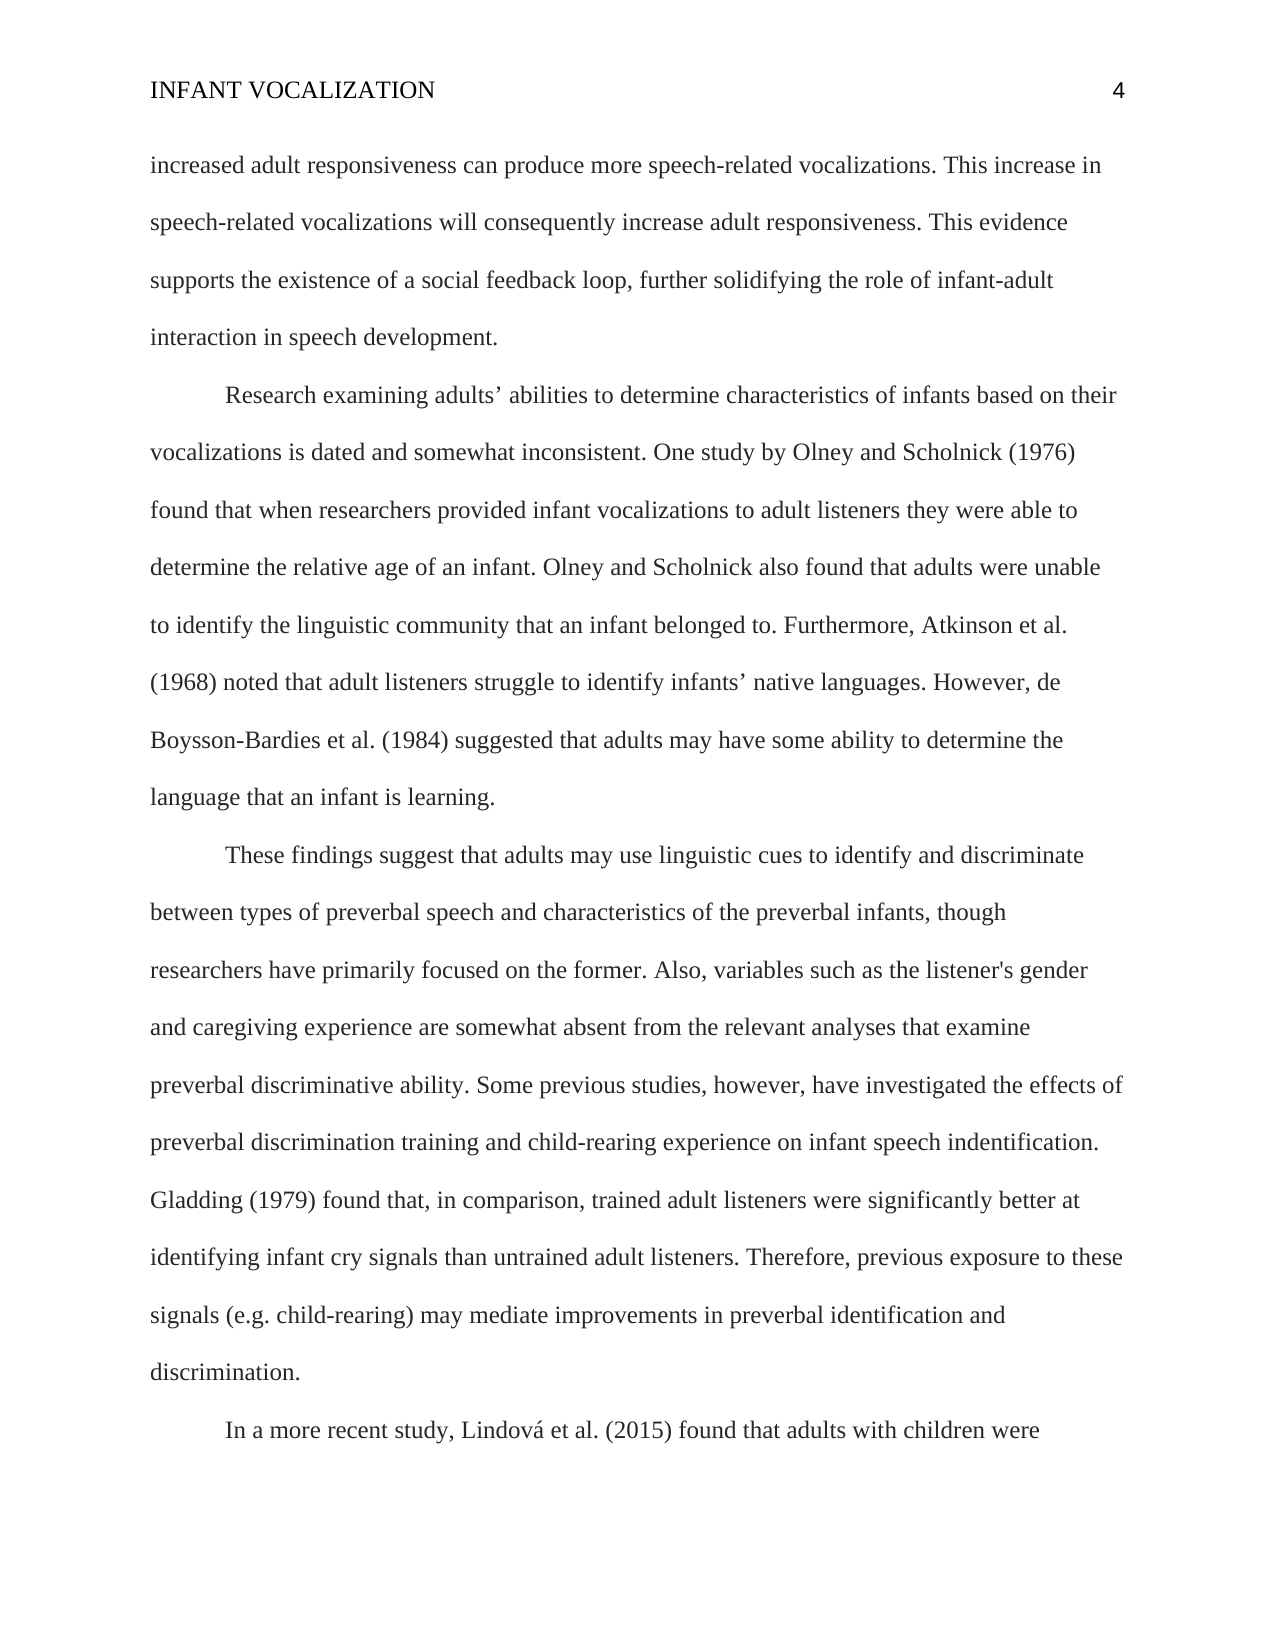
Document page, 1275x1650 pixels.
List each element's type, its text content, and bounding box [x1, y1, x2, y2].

text These findings suggest that adults may use linguistic cues to identify and discriminate between types of preverbal speech and characteristics of the preverbal infants, though researchers have primarily focused on the former. Also, variables such as the listener's gender and caregiving experience are somewhat absent from the relevant analyses that examine preverbal discriminative ability. Some previous studies, however, have investigated the effects of preverbal discrimination training and child-rearing experience on infant speech indentification. Gladding (1979) found that, in comparison, trained adult listeners were significantly better at identifying infant cry signals than untrained adult listeners. Therefore, previous exposure to these signals (e.g. child-rearing) may mediate improvements in preverbal identification and discrimination. [150, 840, 1125, 1386]
text In a more recent study, Lindová et al. (2015) found that adults with children were [150, 1415, 1125, 1444]
text Research examining adults’ abilities to determine characteristics of infants based on their vocalizations is dated and somewhat inconsistent. One study by Olney and Scholnick (1976) found that when researchers provided infant vocalizations to adult listeners they were able to determine the relative age of an infant. Olney and Scholnick also found that adults were unable to identify the linguistic community that an infant belonged to. Furthermore, Atkinson et al. (1968) noted that adult listeners struggle to identify infants’ native languages. However, de Boysson-Bardies et al. (1984) suggested that adults may have some ability to determine the language that an infant is learning. [150, 380, 1125, 811]
text increased adult responsiveness can produce more speech-related vocalizations. This increase in speech-related vocalizations will consequently increase adult responsiveness. This evidence supports the existence of a social feedback loop, further solidifying the role of infant-adult interaction in speech development. [150, 150, 1125, 351]
